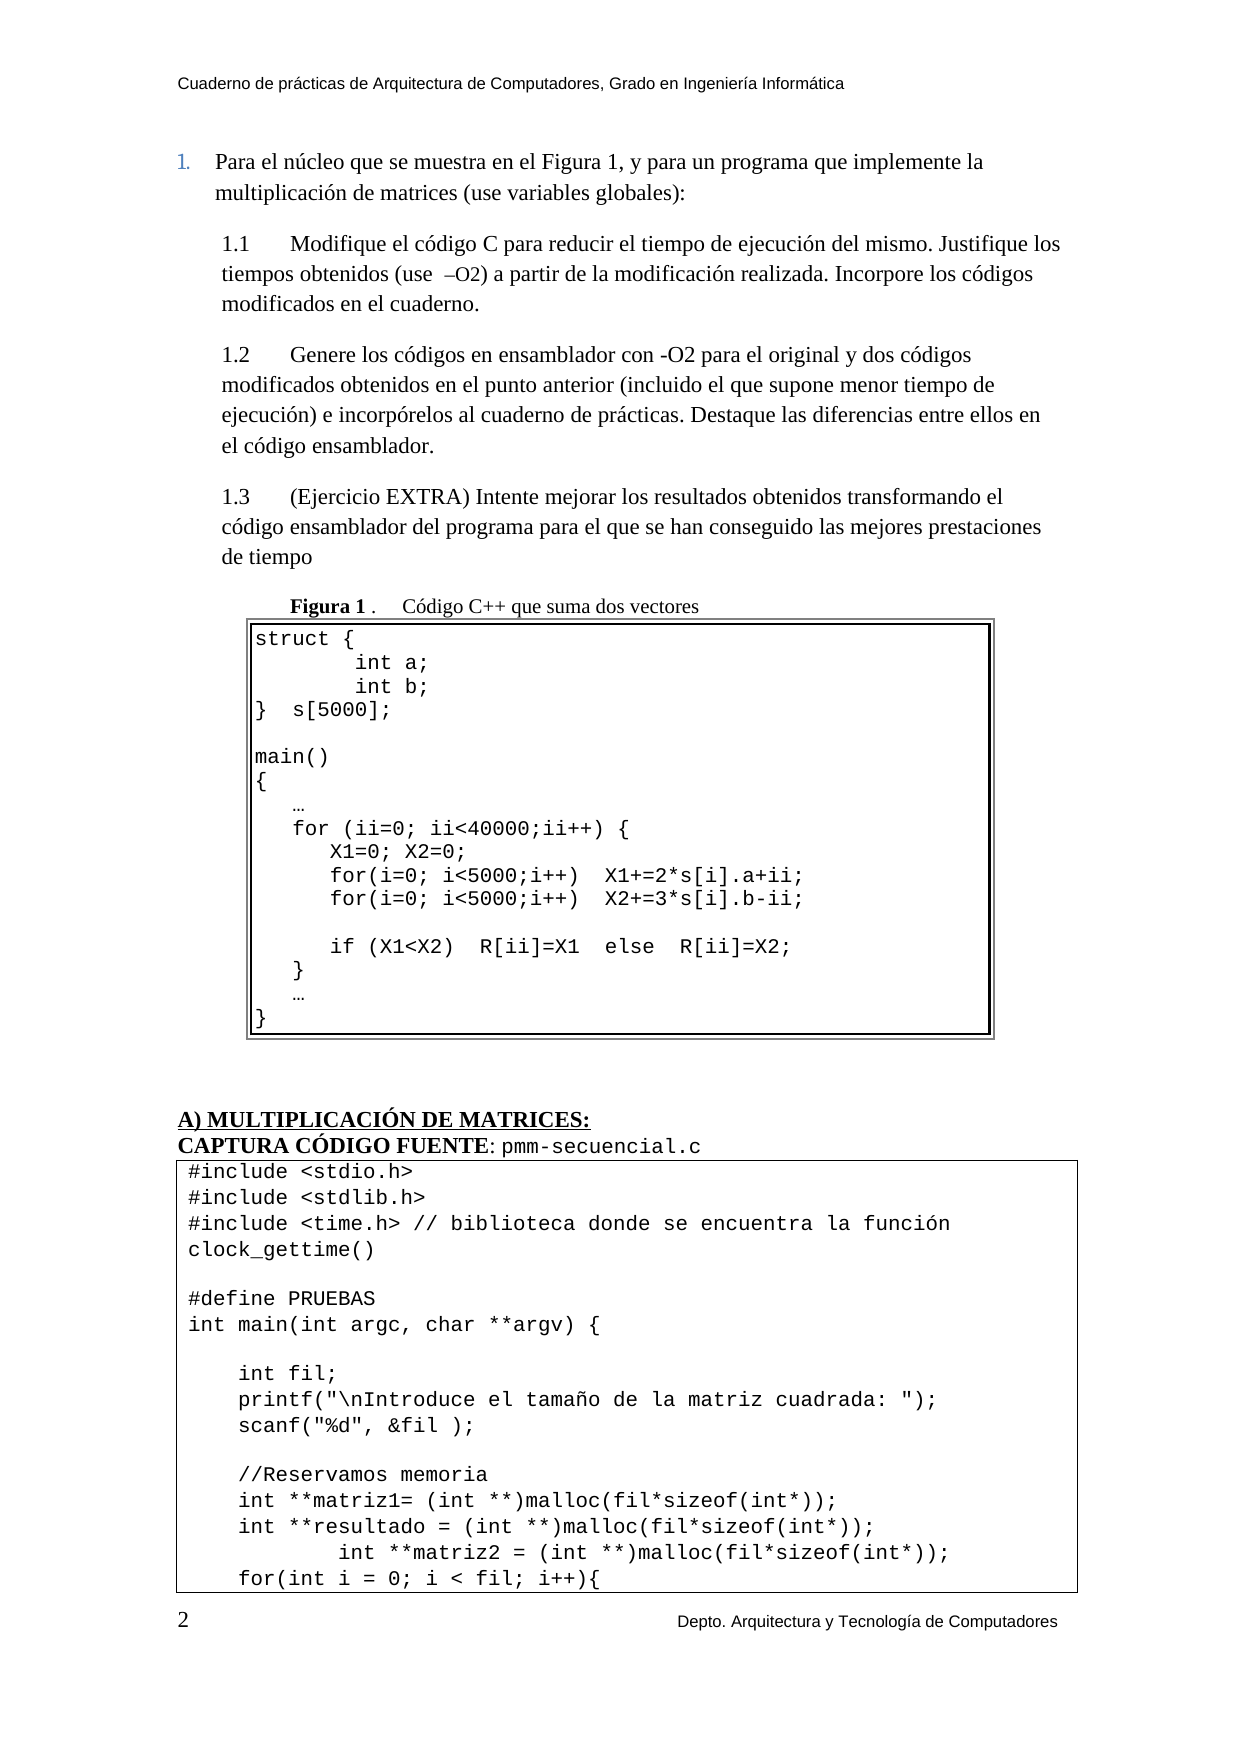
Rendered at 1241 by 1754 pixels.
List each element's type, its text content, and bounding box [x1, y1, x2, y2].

list Figura 1 . Código C++ que suma dos vectores [252, 594, 1063, 618]
table_header struct { int a; int b; } s[5000]; main() { … for (ii=0; ii<40000;ii++) { X1=0; X2=0; for(i=0; i<5000;i++) X1+=2*s[i].a+ii; for(i=0; i<5000;i++) X2+=3*s[i].b-ii; if (X1<X2) R[ii]=X1 else R[ii]=X2; } … } [248, 620, 993, 1038]
list Modifique el código C para reducir el tiempo de ejecución del mismo. Justifique los tiempos obtenidos (use –O2) a partir de la modificación realizada. Incorpore los códigos modificados en el cuaderno. [221, 230, 1063, 316]
table_header #include <stdio.h> #include <stdlib.h> #include <time.h> // biblioteca donde se encuentra la función clock_gettime() #define PRUEBAS int main(int argc, char **argv) { int fil; printf("\nIntroduce el tamaño de la matriz cuadrada: "); scanf("%d", &fil ); //Reservamos memoria int **matriz1= (int **)malloc(fil*sizeof(int*)); int **resultado = (int **)malloc(fil*sizeof(int*)); int **matriz2 = (int **)malloc(fil*sizeof(int*)); for(int i = 0; i < fil; i++){ [177, 1161, 1077, 1592]
list Genere los códigos en ensamblador con -O2 para el original y dos códigos modificados obtenidos en el punto anterior (incluido el que supone menor tiempo de ejecución) e incorpórelos al cuaderno de prácticas. Destaque las diferencias entre ellos en el código ensamblador. [221, 341, 1063, 458]
list Para el núcleo que se muestra en el Figura 1, y para un programa que implemente la multiplicación de matrices (use variables globales): [177, 148, 1063, 205]
text A) MULTIPLICACIÓN DE MATRICES: [177, 1106, 1063, 1132]
list (Ejercicio EXTRA) Intente mejorar los resultados obtenidos transformando el código ensamblador del programa para el que se han conseguido las mejores prestaciones de tiempo [221, 483, 1063, 569]
text CAPTURA CÓDIGO FUENTE: pmm-secuencial.c [177, 1132, 1063, 1160]
